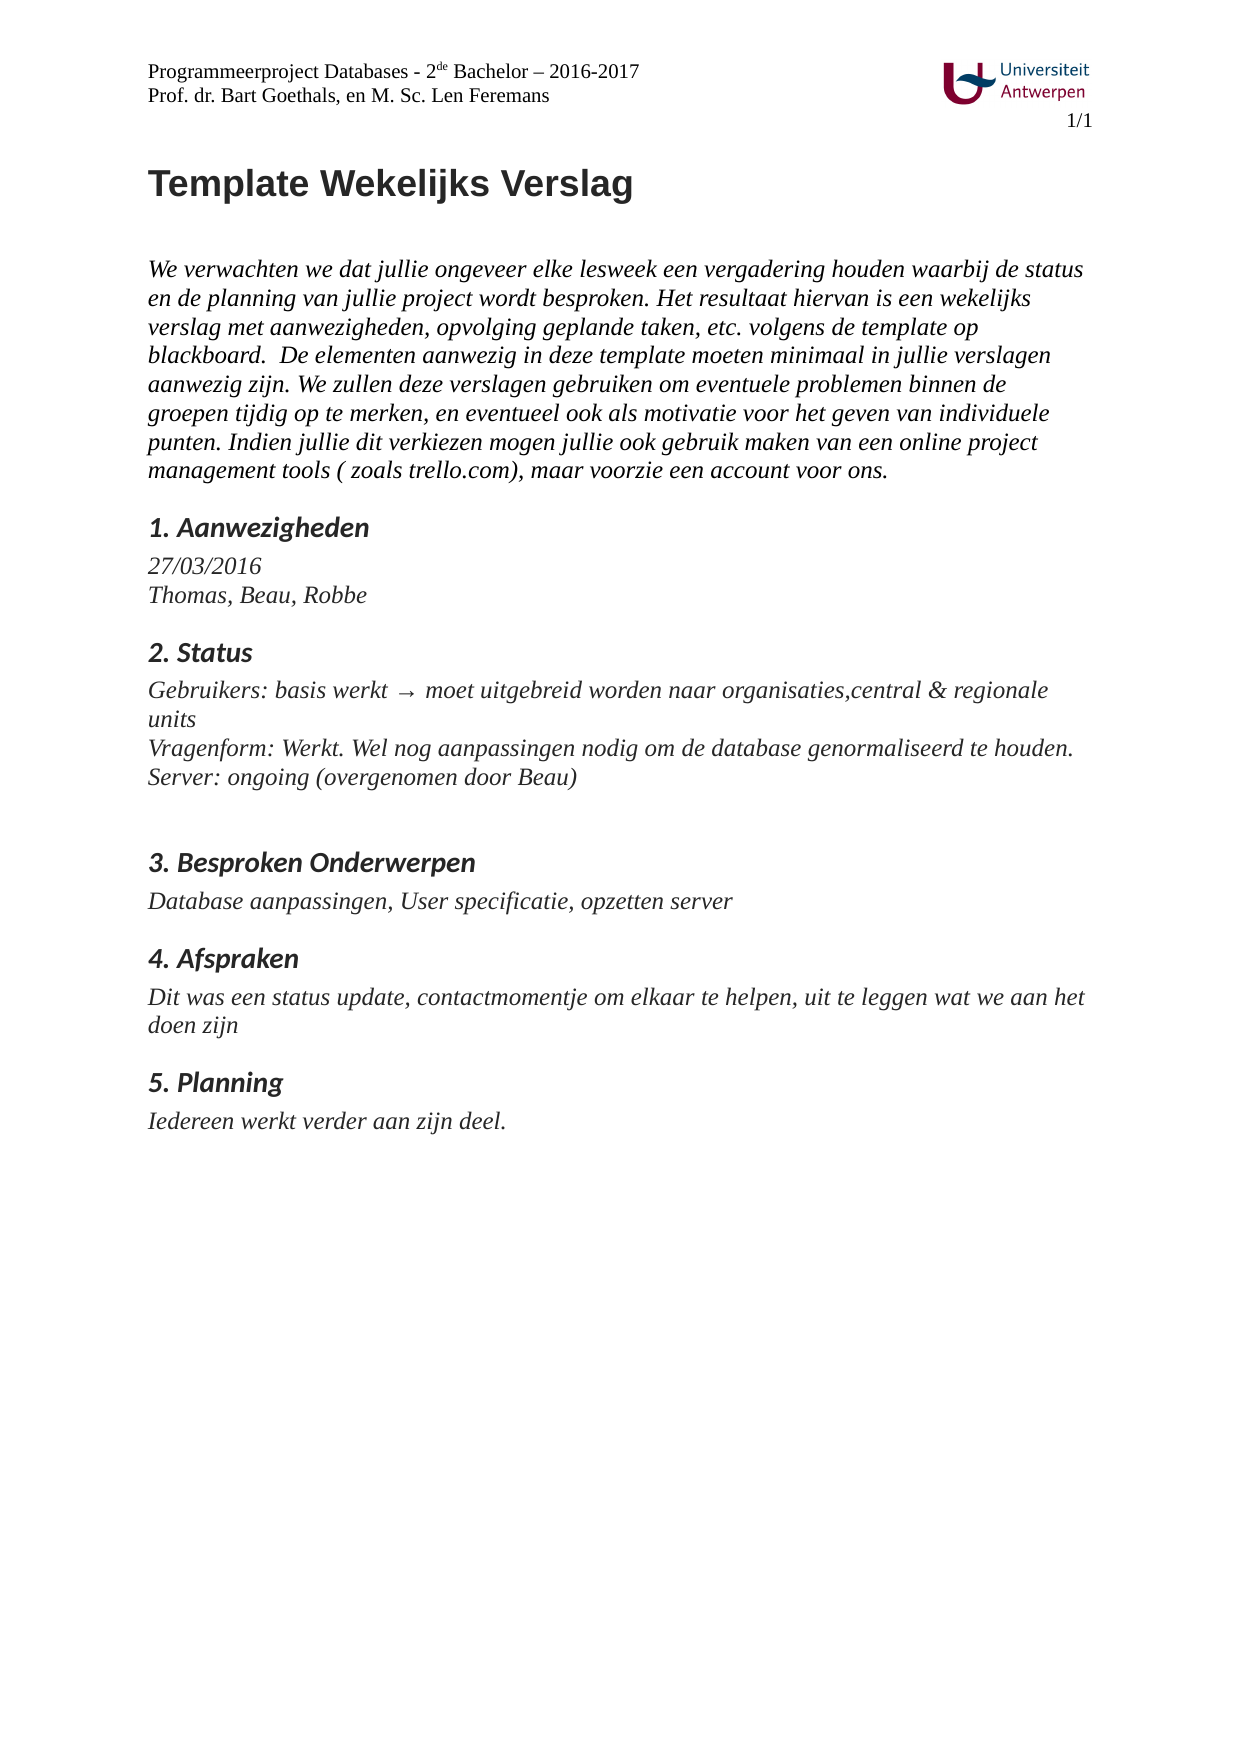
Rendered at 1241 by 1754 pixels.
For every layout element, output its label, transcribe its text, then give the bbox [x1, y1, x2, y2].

text Thomas, Beau, Robbe [148, 580, 1093, 609]
text Vragenform: Werkt. Wel nog aanpassingen nodig om de database genormaliseerd te houden. [148, 733, 1093, 762]
subtitle Template Wekelijks Verslag [148, 161, 1093, 204]
subtitle 2. Status [148, 634, 1093, 669]
text We verwachten we dat jullie ongeveer elke lesweek een vergadering houden waarbij de status en de planning van jullie project wordt besproken. Het resultaat hiervan is een wekelijks verslag met aanwezigheden, opvolging geplande taken, etc. volgens de template op blackboard. De elementen aanwezig in deze template moeten minimaal in jullie verslagen aanwezig zijn. We zullen deze verslagen gebruiken om eventuele problemen binnen de groepen tijdig op te merken, en eventueel ook als motivatie voor het geven van individuele punten. Indien jullie dit verkiezen mogen jullie ook gebruik maken van een online project management tools ( zoals trello.com), maar voorzie een account voor ons. [148, 254, 1093, 484]
subtitle 3. Besproken Onderwerpen [148, 844, 1093, 880]
subtitle 4. Afspraken [148, 940, 1093, 976]
text Server: ongoing (overgenomen door Beau) [148, 762, 1093, 791]
text Dit was een status update, contactmomentje om elkaar te helpen, uit te leggen wat we aan het doen zijn [148, 982, 1093, 1039]
text Gebruikers: basis werkt → moet uitgebreid worden naar organisaties,central & regionale units [148, 676, 1093, 733]
text 27/03/2016 [148, 551, 1093, 580]
text Database aanpassingen, User specificatie, opzetten server [148, 886, 1093, 915]
picture [940, 59, 1093, 108]
subtitle 1. Aanwezigheden [148, 509, 1093, 545]
subtitle 5. Planning [148, 1064, 1093, 1100]
text Iedereen werkt verder aan zijn deel. [148, 1106, 1093, 1135]
